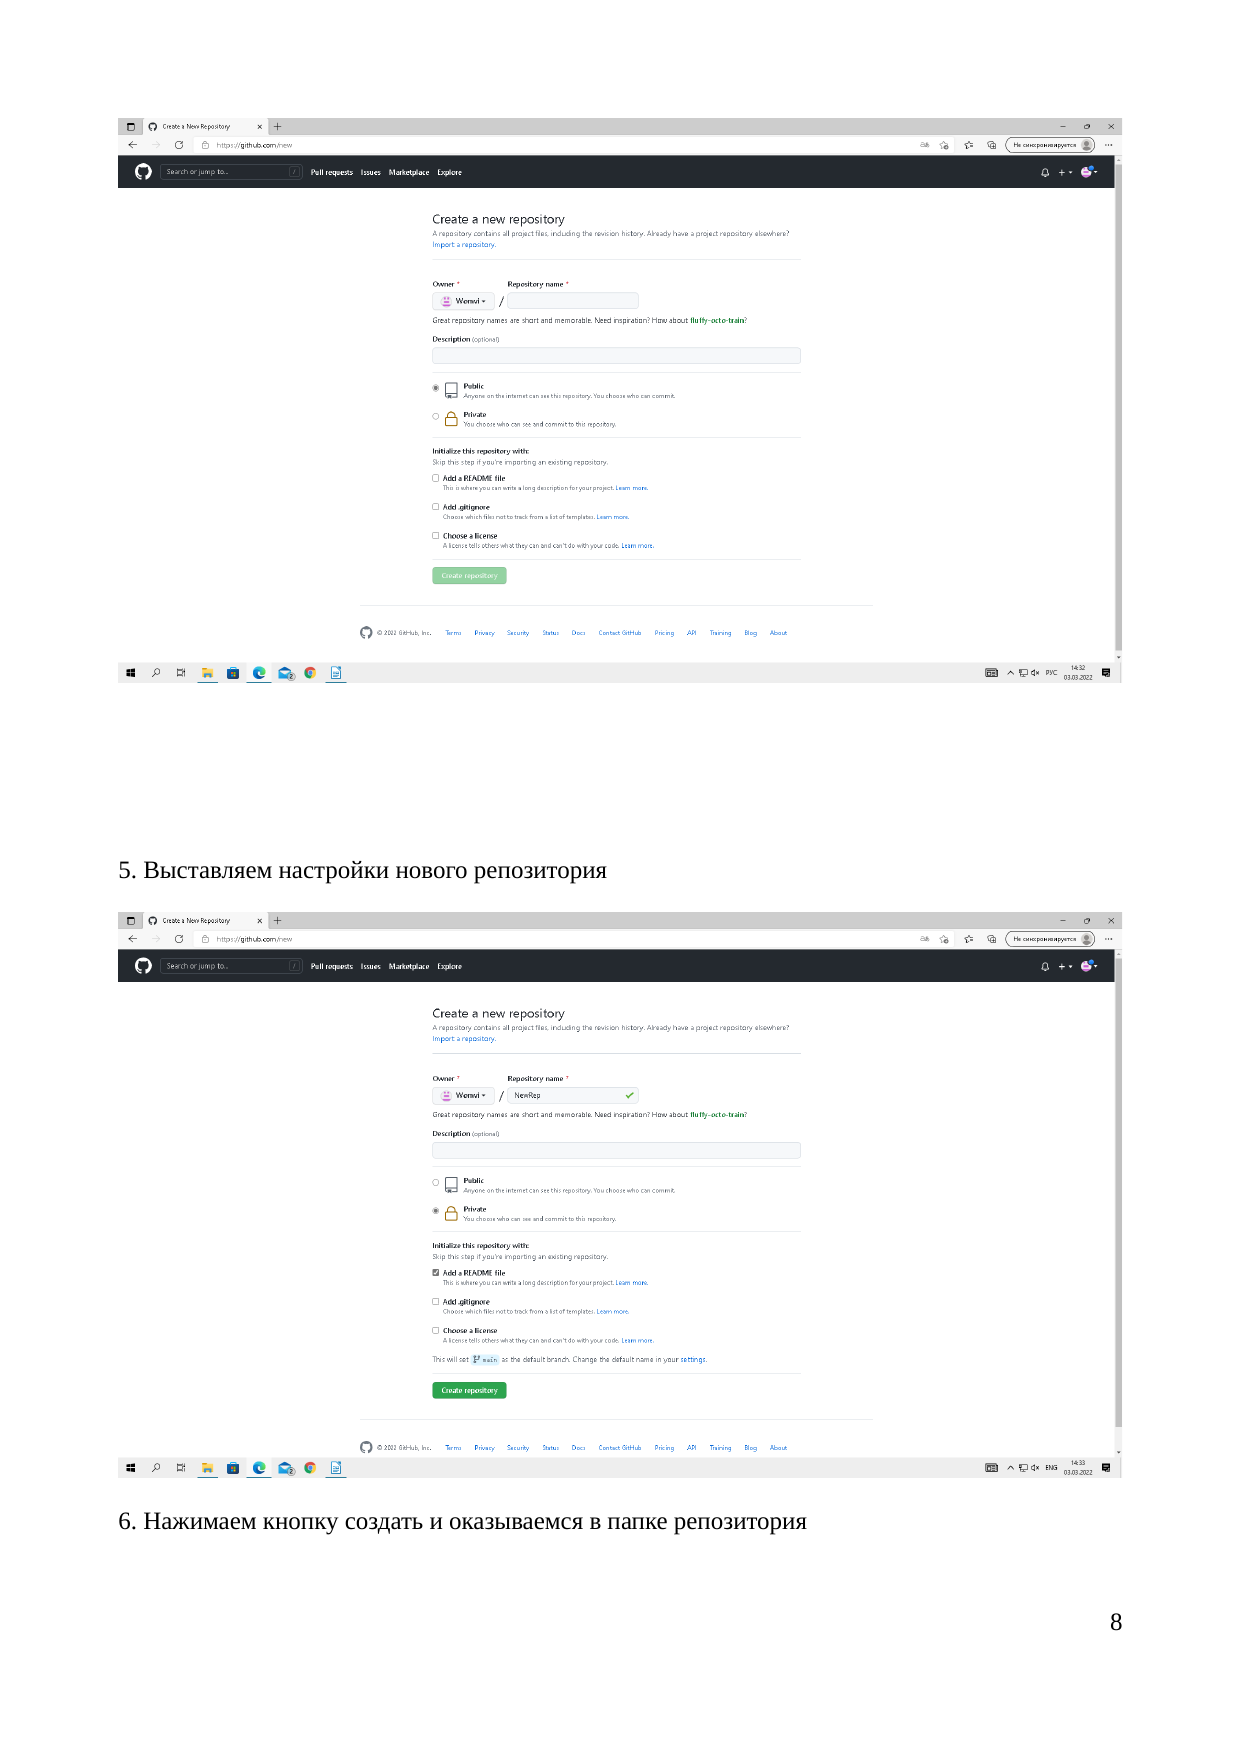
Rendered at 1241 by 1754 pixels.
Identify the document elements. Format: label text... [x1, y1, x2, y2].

text 6. Нажимаем кнопку создать и оказываемся в папке репозитория [118, 1506, 1122, 1535]
text 5. Выставляем настройки нового репозитория [118, 855, 1122, 884]
picture [118, 912, 1123, 1478]
picture [118, 118, 1123, 683]
